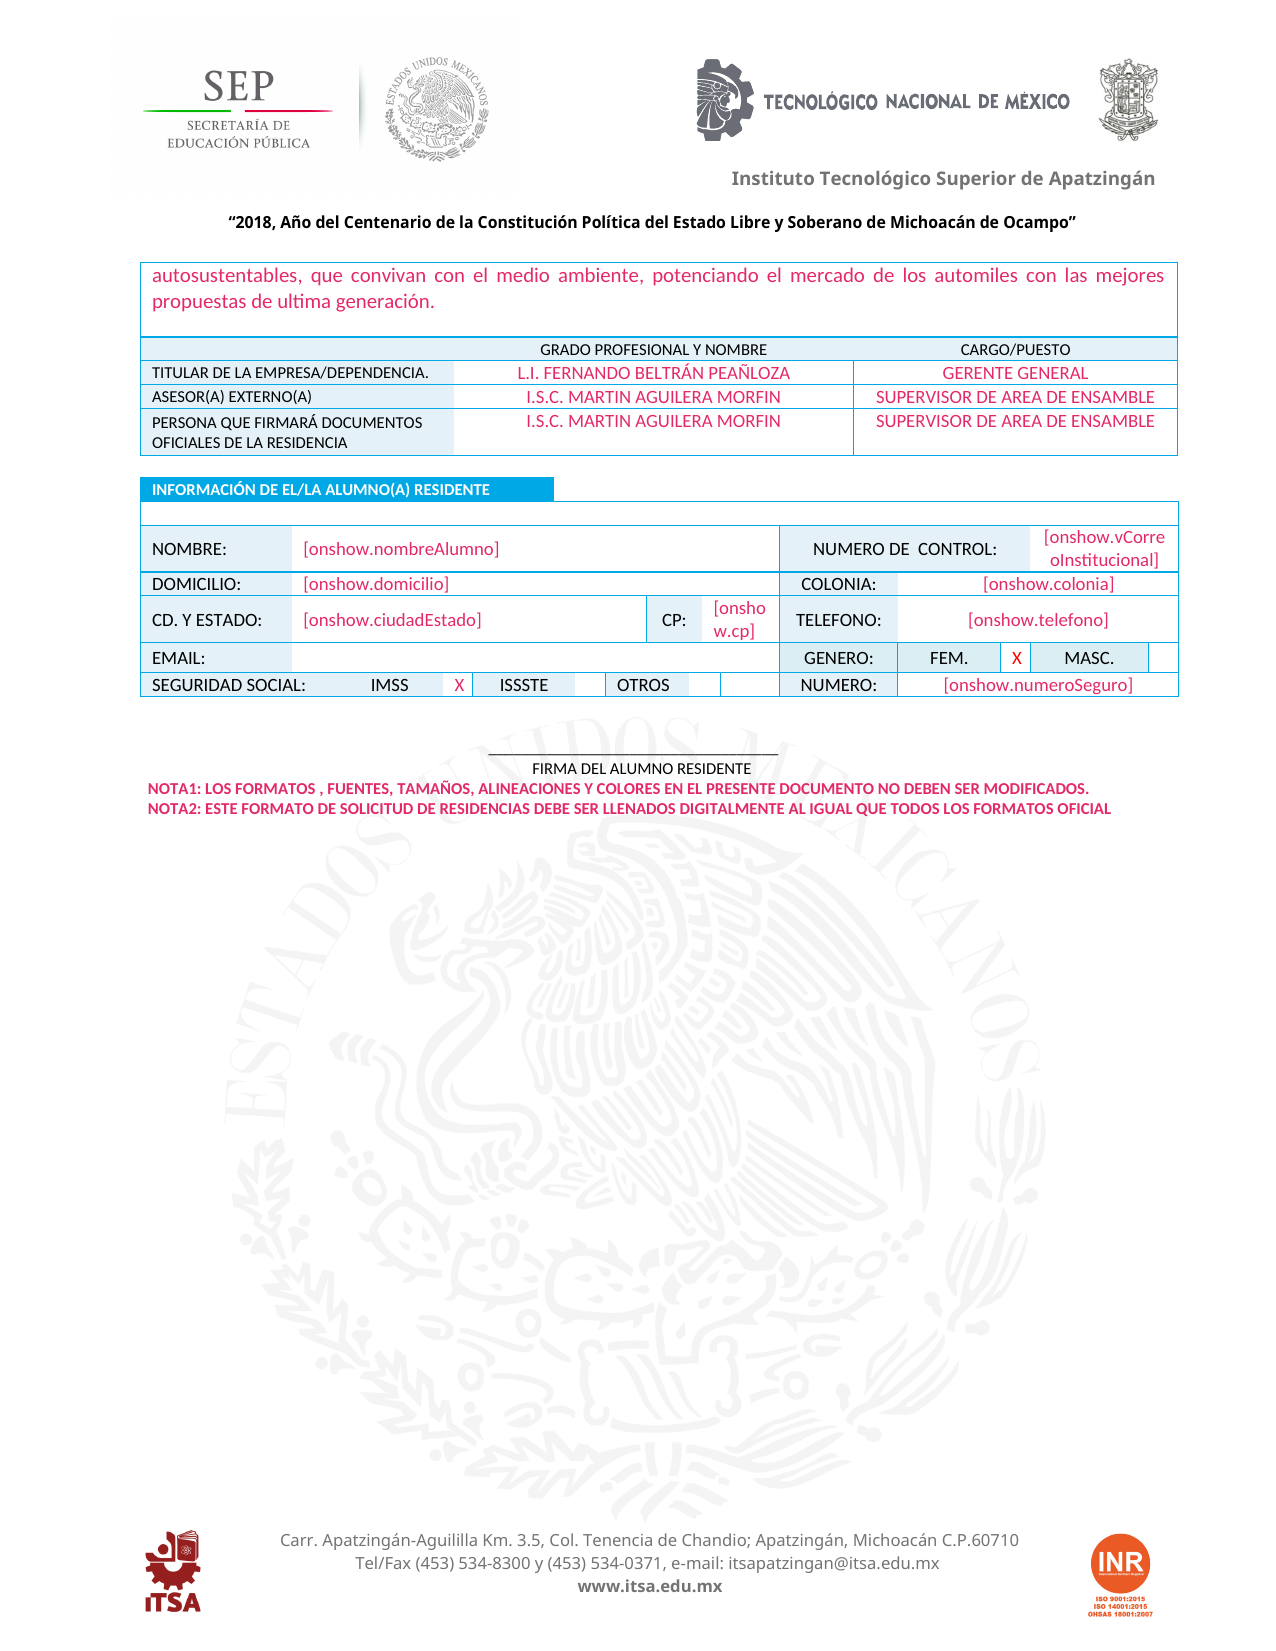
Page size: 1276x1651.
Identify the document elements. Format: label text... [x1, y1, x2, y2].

table_cell GENERO: [780, 643, 897, 672]
table_cell [onshow.nombreAlumno] [292, 526, 779, 571]
table_cell [onshow.vCorreoInstitucional] [1030, 526, 1178, 571]
text ___________________________________ [676, 738, 747, 758]
table_cell MASC. [1031, 643, 1148, 672]
table_cell SEGURIDAD SOCIAL: [141, 673, 336, 696]
table_cell [575, 673, 605, 696]
table_cell [onshow.cp] [702, 596, 779, 642]
table_cell CD. Y ESTADO: [141, 596, 292, 642]
table_cell [141, 502, 1178, 524]
text FIRMA DEL ALUMNO RESIDENTE [779, 758, 819, 778]
table_cell [onshow.telefono] [898, 596, 1178, 642]
table_cell [onshow.colonia] [898, 573, 1178, 595]
table_cell X [443, 673, 472, 696]
table_cell NUMERO DE CONTROL: [780, 526, 1030, 571]
table_cell GERENTE GENERAL [854, 361, 1177, 384]
table_cell TELEFONO: [780, 596, 898, 642]
text NOTA1: LOS FORMATOS , FUENTES, TAMAÑOS, ALINEACIONES Y COLORES EN EL PRESENTE DOCUMENTO NO DEBEN SER MODIFICADOS. [490, 778, 771, 798]
table_cell [141, 338, 454, 360]
text ___________________________________ [369, 738, 512, 758]
table_cell ASESOR(A) EXTERNO(A) [141, 385, 454, 408]
table_cell L.I. FERNANDO BELTRÁN PEAÑLOZA [454, 361, 853, 384]
table_header [554, 477, 1179, 501]
text ___________________________________ [757, 738, 1152, 758]
text NOTA2: ESTE FORMATO DE SOLICITUD DE RESIDENCIAS DEBE SER LLENADOS DIGITALMENTE AL IGUAL QUE TODOS LOS FORMATOS OFICIAL [866, 798, 1152, 819]
table_cell X [1001, 643, 1030, 672]
text NOTA1: LOS FORMATOS , FUENTES, TAMAÑOS, ALINEACIONES Y COLORES EN EL PRESENTE DOCUMENTO NO DEBEN SER MODIFICADOS. [813, 778, 1152, 798]
text FIRMA DEL ALUMNO RESIDENTE [595, 758, 741, 778]
table_cell [689, 673, 720, 696]
table_cell DOMICILIO: [141, 573, 292, 595]
table_cell CARGO/PUESTO [853, 338, 1177, 360]
table_cell TITULAR DE LA EMPRESA/DEPENDENCIA. [141, 361, 454, 384]
text NOTA2: ESTE FORMATO DE SOLICITUD DE RESIDENCIAS DEBE SER LLENADOS DIGITALMENTE AL IGUAL QUE TODOS LOS FORMATOS OFICIAL [148, 798, 441, 819]
table_cell [onshow.numeroSeguro] [898, 673, 1178, 696]
table_cell [onshow.domicilio] [292, 573, 779, 595]
text NOTA2: ESTE FORMATO DE SOLICITUD DE RESIDENCIAS DEBE SER LLENADOS DIGITALMENTE AL IGUAL QUE TODOS LOS FORMATOS OFICIAL [438, 798, 862, 819]
table_cell ISSSTE [473, 673, 575, 696]
table_cell [onshow.ciudadEstado] [292, 596, 646, 642]
table_cell GRADO PROFESIONAL Y NOMBRE [454, 338, 853, 360]
table_cell CP: [647, 596, 702, 642]
table_cell I.S.C. MARTIN AGUILERA MORFIN [454, 409, 853, 455]
table_cell SUPERVISOR DE AREA DE ENSAMBLE [854, 409, 1177, 455]
text FIRMA DEL ALUMNO RESIDENTE [517, 758, 545, 778]
table_cell COLONIA: [780, 573, 898, 595]
text NOTA1: LOS FORMATOS , FUENTES, TAMAÑOS, ALINEACIONES Y COLORES EN EL PRESENTE DOCUMENTO NO DEBEN SER MODIFICADOS. [148, 778, 429, 798]
table_cell [721, 673, 779, 696]
table_cell NOMBRE: [141, 526, 292, 571]
table_cell NUMERO: [780, 673, 897, 696]
table_cell EMAIL: [141, 643, 292, 672]
table_cell [292, 643, 779, 672]
table_cell PERSONA QUE FIRMARÁ DOCUMENTOS OFICIALES DE LA RESIDENCIA [141, 409, 454, 455]
table_cell autosustentables, que convivan con el medio ambiente, potenciando el mercado de los automiles con las mejores propuestas de ultima generación. [141, 263, 1177, 336]
table_cell [1149, 643, 1178, 672]
table_cell I.S.C. MARTIN AGUILERA MORFIN [454, 385, 853, 408]
table_cell OTROS [606, 673, 689, 696]
table_cell SUPERVISOR DE AREA DE ENSAMBLE [854, 385, 1177, 408]
text FIRMA DEL ALUMNO RESIDENTE [820, 758, 1152, 778]
table_header INFORMACIÓN DE EL/LA ALUMNO(A) RESIDENTE [141, 478, 554, 501]
table_cell FEM. [898, 643, 1000, 672]
table_cell IMSS [336, 673, 443, 696]
